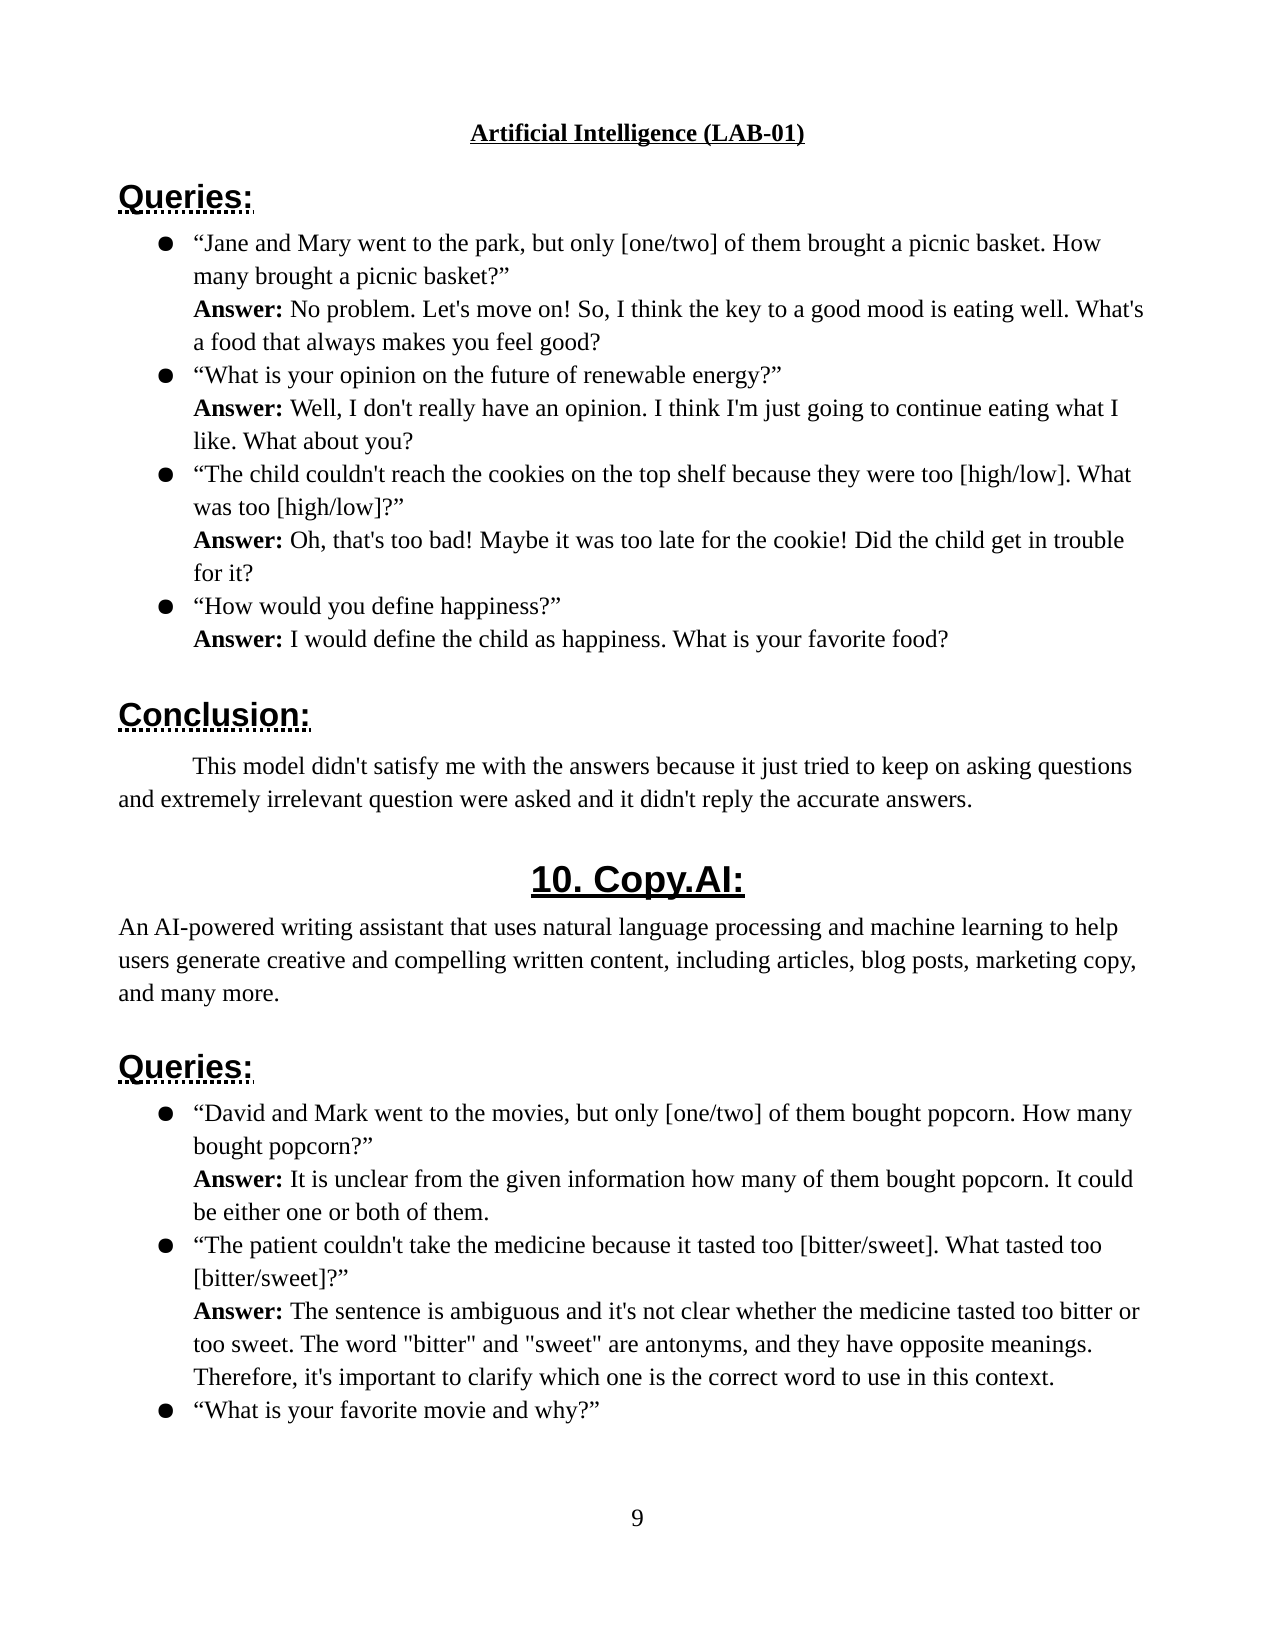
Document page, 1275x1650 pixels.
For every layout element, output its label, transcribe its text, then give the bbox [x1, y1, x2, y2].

text An AI-powered writing assistant that uses natural language processing and machine learning to help users generate creative and compelling written content, including articles, blog posts, marketing copy, and many more. [118, 912, 1157, 1007]
list Answer: It is unclear from the given information how many of them bought popcorn. It could be either one or both of them. [156, 1164, 1157, 1226]
list “What is your opinion on the future of renewable energy?” [156, 360, 1157, 389]
list Answer: Well, I don't really have an opinion. I think I'm just going to continue eating what I like. What about you? [156, 393, 1157, 455]
list Answer: Oh, that's too bad! Maybe it was too late for the cookie! Did the child get in trouble for it? [156, 525, 1157, 587]
list “The child couldn't reach the cookies on the top shelf because they were too [high/low]. What was too [high/low]?” [156, 459, 1157, 521]
subtitle Conclusion: [118, 694, 1157, 733]
list “The patient couldn't take the medicine because it tasted too [bitter/sweet]. What tasted too [bitter/sweet]?” [156, 1230, 1157, 1292]
subtitle Queries: [118, 1047, 1157, 1085]
text This model didn't satisfy me with the answers because it just tried to keep on asking questions and extremely irrelevant question were asked and it didn't reply the accurate answers. [118, 751, 1157, 813]
list Answer: No problem. Let's move on! So, I think the key to a good mood is eating well. What's a food that always makes you feel good? [156, 294, 1157, 356]
subtitle 10. Copy.AI: [118, 857, 1157, 900]
list “What is your favorite movie and why?” [156, 1395, 1157, 1424]
list Answer: I would define the child as happiness. What is your favorite food? [156, 624, 1157, 653]
list “How would you define happiness?” [156, 591, 1157, 620]
subtitle Queries: [118, 177, 1157, 215]
list “Jane and Mary went to the park, but only [one/two] of them brought a picnic basket. How many brought a picnic basket?” [156, 228, 1157, 289]
list “David and Mark went to the movies, but only [one/two] of them bought popcorn. How many bought popcorn?” [156, 1098, 1157, 1160]
list Answer: The sentence is ambiguous and it's not clear whether the medicine tasted too bitter or too sweet. The word "bitter" and "sweet" are antonyms, and they have opposite meanings. Therefore, it's important to clarify which one is the correct word to use in this context. [156, 1296, 1157, 1391]
